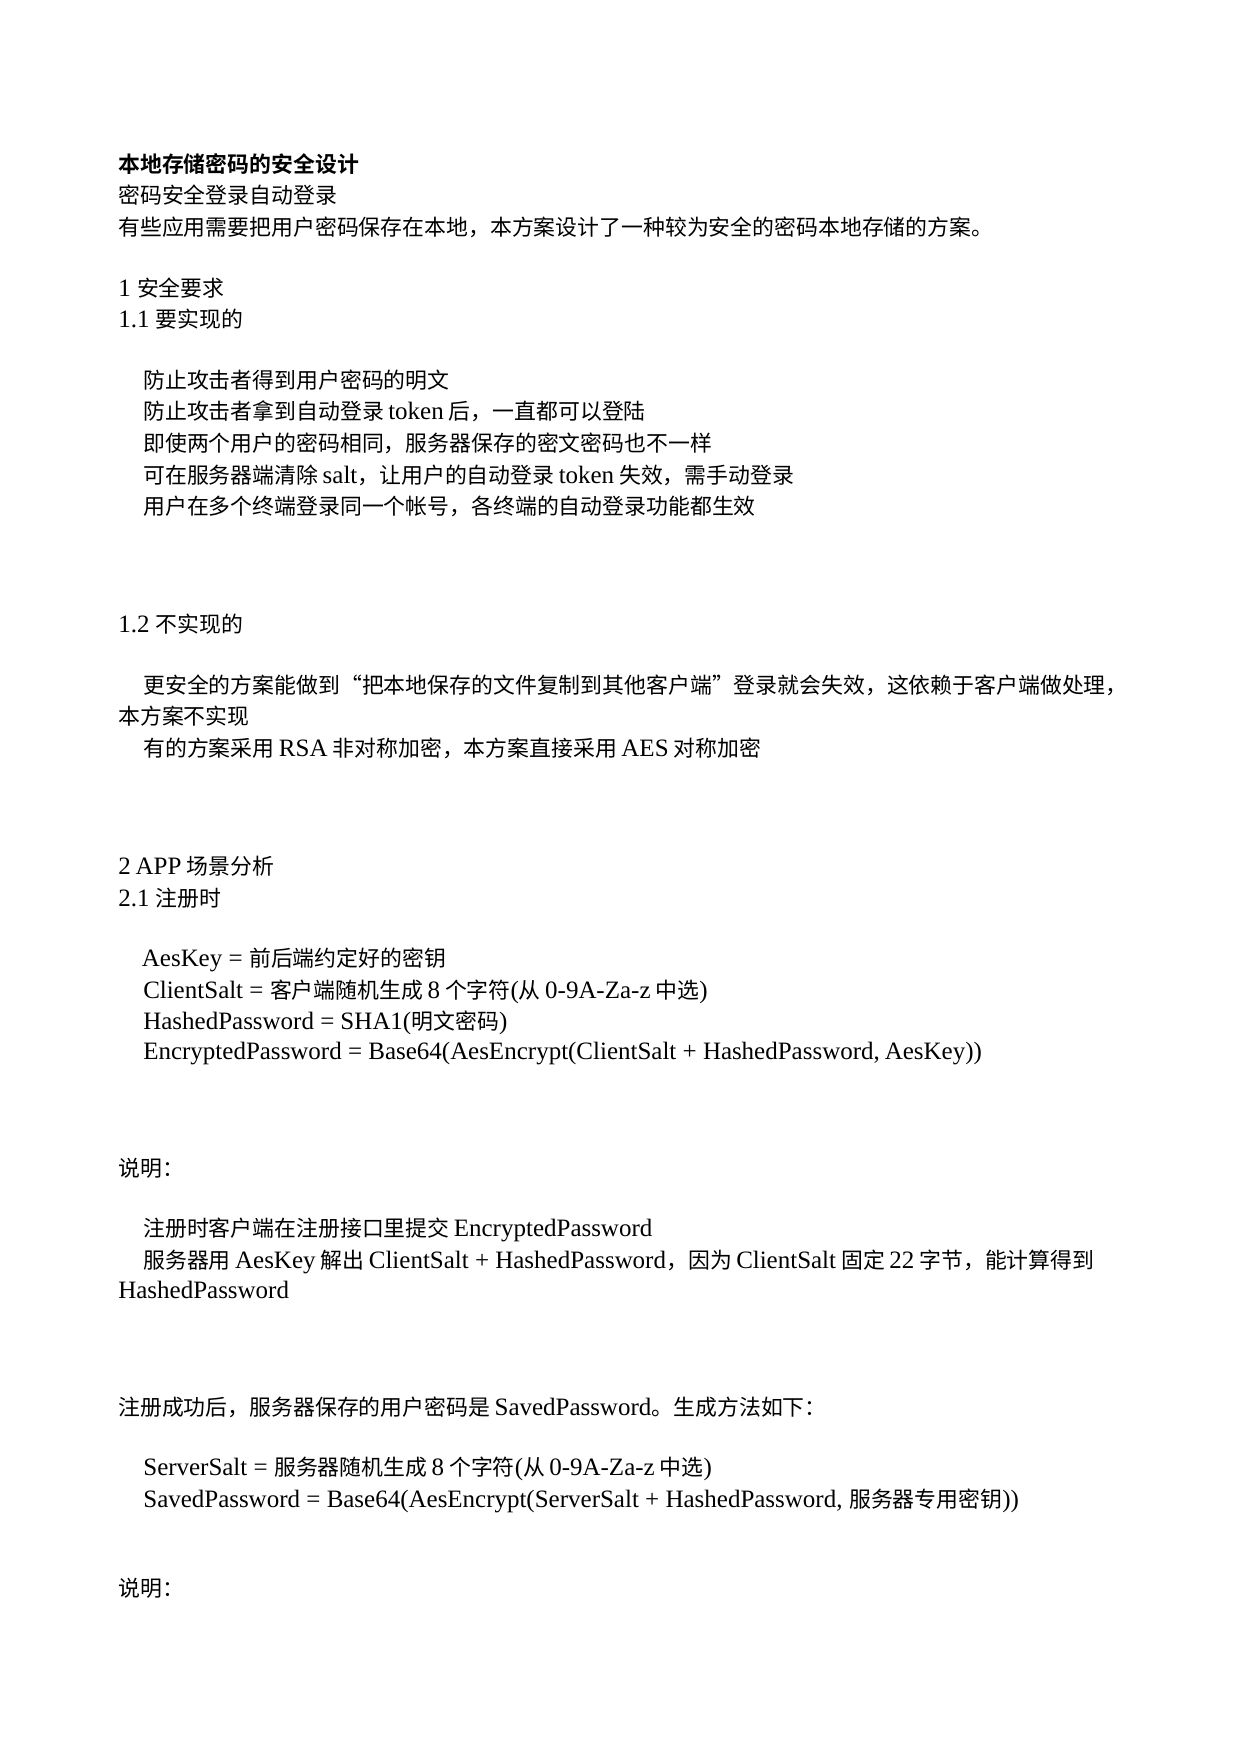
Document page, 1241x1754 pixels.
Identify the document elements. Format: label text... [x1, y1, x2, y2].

text 更安全的方案能做到“把本地保存的文件复制到其他客户端”登录就会失效，这依赖于客户端做处理，本方案不实现 [118, 668, 1122, 731]
text 2 APP场景分析 [118, 849, 1122, 881]
text 用户在多个终端登录同一个帐号，各终端的自动登录功能都生效 [118, 489, 1122, 521]
text 注册时客户端在注册接口里提交EncryptedPassword [118, 1211, 1122, 1243]
text AesKey = 前后端约定好的密钥 [118, 941, 1122, 973]
text 说明： [118, 1151, 1122, 1183]
text 服务器用AesKey解出ClientSalt + HashedPassword，因为ClientSalt固定22字节，能计算得到HashedPassword [118, 1243, 1122, 1303]
text 2.1 注册时 [118, 881, 1122, 912]
text ServerSalt = 服务器随机生成8个字符(从0-9A-Za-z中选) [118, 1450, 1122, 1482]
text 即使两个用户的密码相同，服务器保存的密文密码也不一样 [118, 426, 1122, 458]
text SavedPassword = Base64(AesEncrypt(ServerSalt + HashedPassword, 服务器专用密钥)) [118, 1482, 1122, 1513]
text 密码安全登录自动登录 [118, 178, 1122, 210]
text 可在服务器端清除salt，让用户的自动登录token失效，需手动登录 [118, 458, 1122, 489]
text 注册成功后，服务器保存的用户密码是SavedPassword。生成方法如下： [118, 1390, 1122, 1421]
text 防止攻击者拿到自动登录token后，一直都可以登陆 [118, 394, 1122, 426]
text 1 安全要求 [118, 271, 1122, 302]
text 有的方案采用RSA非对称加密，本方案直接采用AES对称加密 [118, 731, 1122, 763]
text 1.1 要实现的 [118, 302, 1122, 334]
text EncryptedPassword = Base64(AesEncrypt(ClientSalt + HashedPassword, AesKey)) [118, 1036, 1122, 1065]
text 有些应用需要把用户密码保存在本地，本方案设计了一种较为安全的密码本地存储的方案。 [118, 210, 1122, 242]
text 防止攻击者得到用户密码的明文 [118, 363, 1122, 394]
text ClientSalt = 客户端随机生成8个字符(从0-9A-Za-z中选) [118, 973, 1122, 1004]
text 1.2 不实现的 [118, 607, 1122, 639]
text 说明： [118, 1571, 1122, 1603]
text 本地存储密码的安全设计 [118, 147, 1122, 178]
text HashedPassword = SHA1(明文密码) [118, 1004, 1122, 1036]
